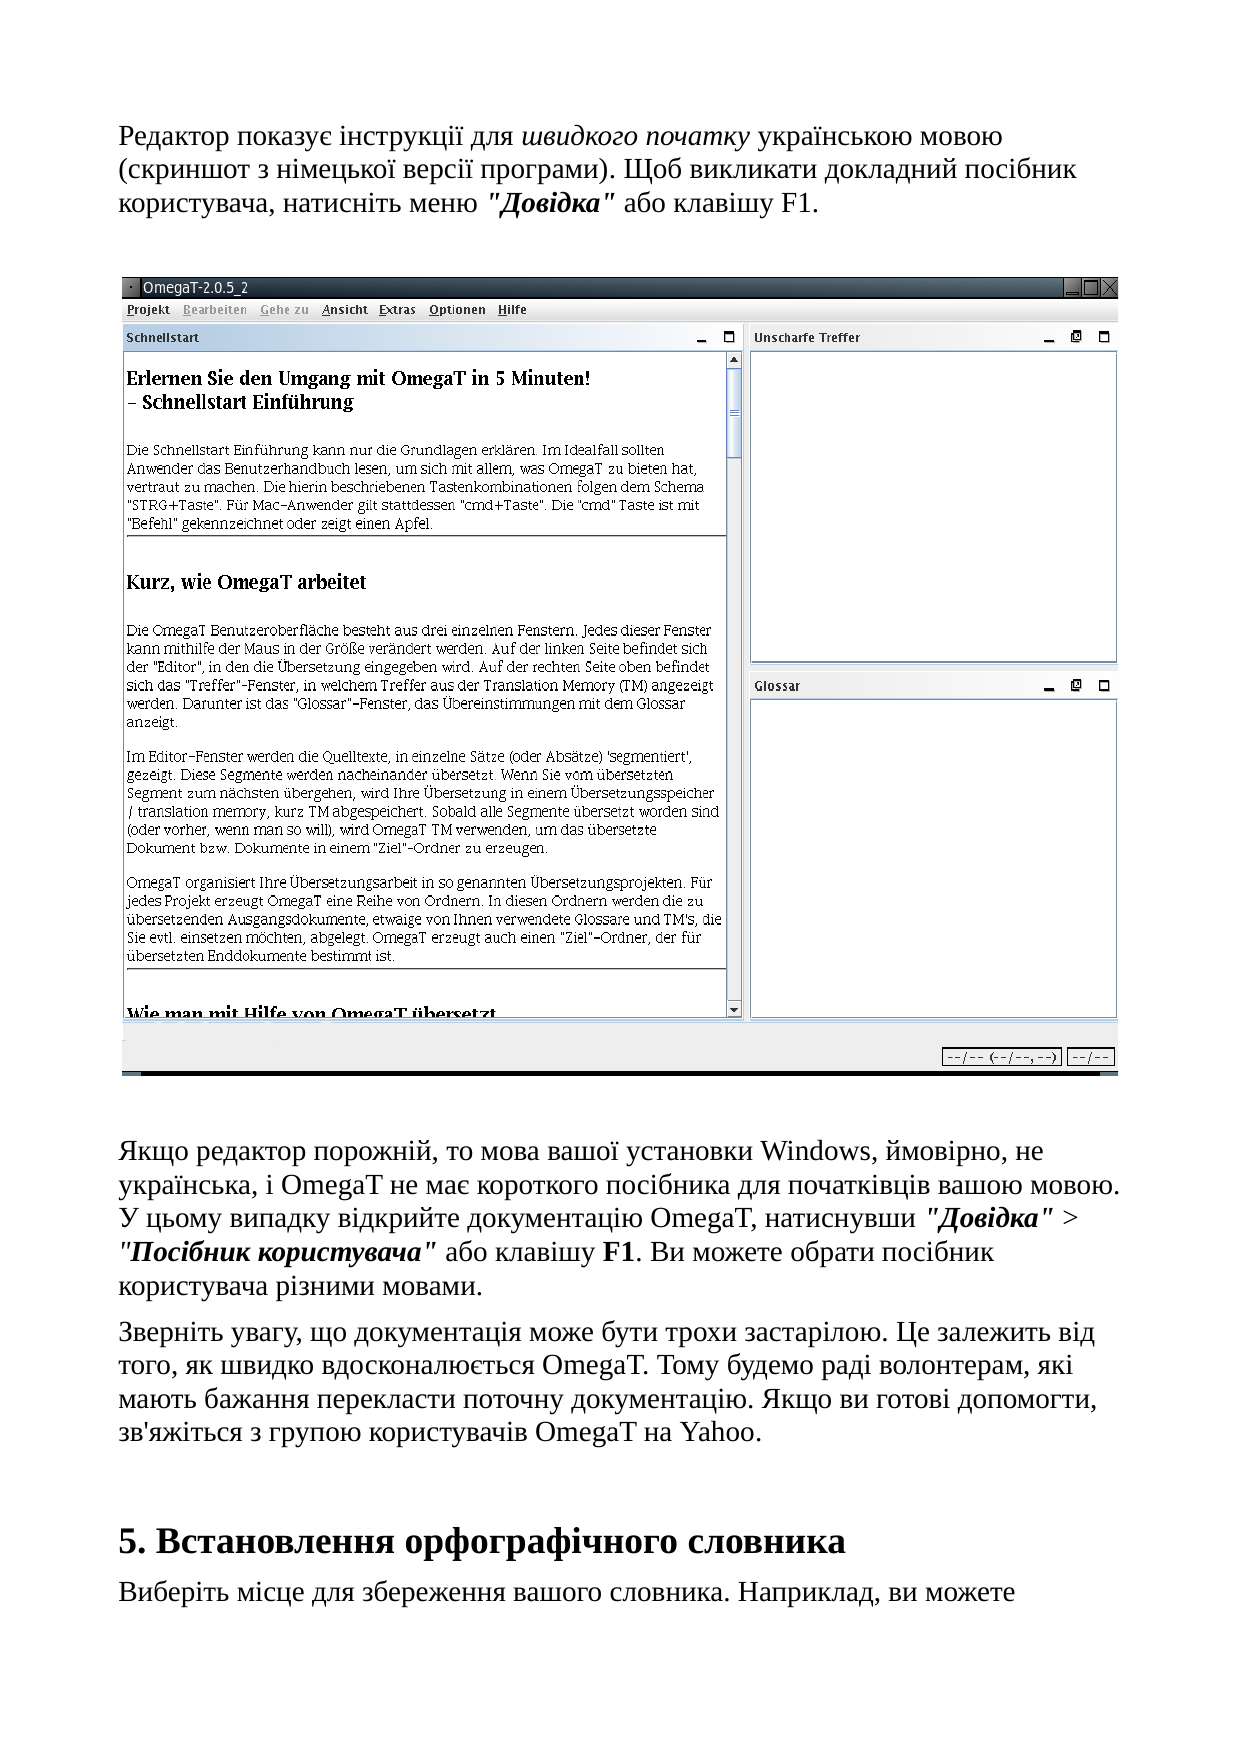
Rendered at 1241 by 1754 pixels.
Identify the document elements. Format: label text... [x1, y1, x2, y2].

text Виберіть місце для збереження вашого словника. Наприклад, ви можете [118, 1574, 1122, 1608]
picture [122, 277, 1119, 1076]
text Якщо редактор порожній, то мова вашої установки Windows, ймовірно, не українська, і OmegaT не має короткого посібника для початківців вашою мовою. У цьому випадку відкрийте документацію OmegaT, натиснувши "Довідка" > "Посібник користувача" або клавішу F1. Ви можете обрати посібник користувача різними мовами. [118, 1133, 1122, 1301]
text Редактор показує інструкції для швидкого початку українською мовою (скриншот з німецької версії програми). Щоб викликати докладний посібник користувача, натисніть меню "Довідка" або клавішу F1. [118, 118, 1122, 219]
text Зверніть увагу, що документація може бути трохи застарілою. Це залежить від того, як швидко вдосконалюється OmegaT. Тому будемо раді волонтерам, які мають бажання перекласти поточну документацію. Якщо ви готові допомогти, зв'яжіться з групою користувачів OmegaT на Yahoo. [118, 1314, 1122, 1448]
subtitle 5. Встановлення орфографічного словника [118, 1519, 1122, 1562]
